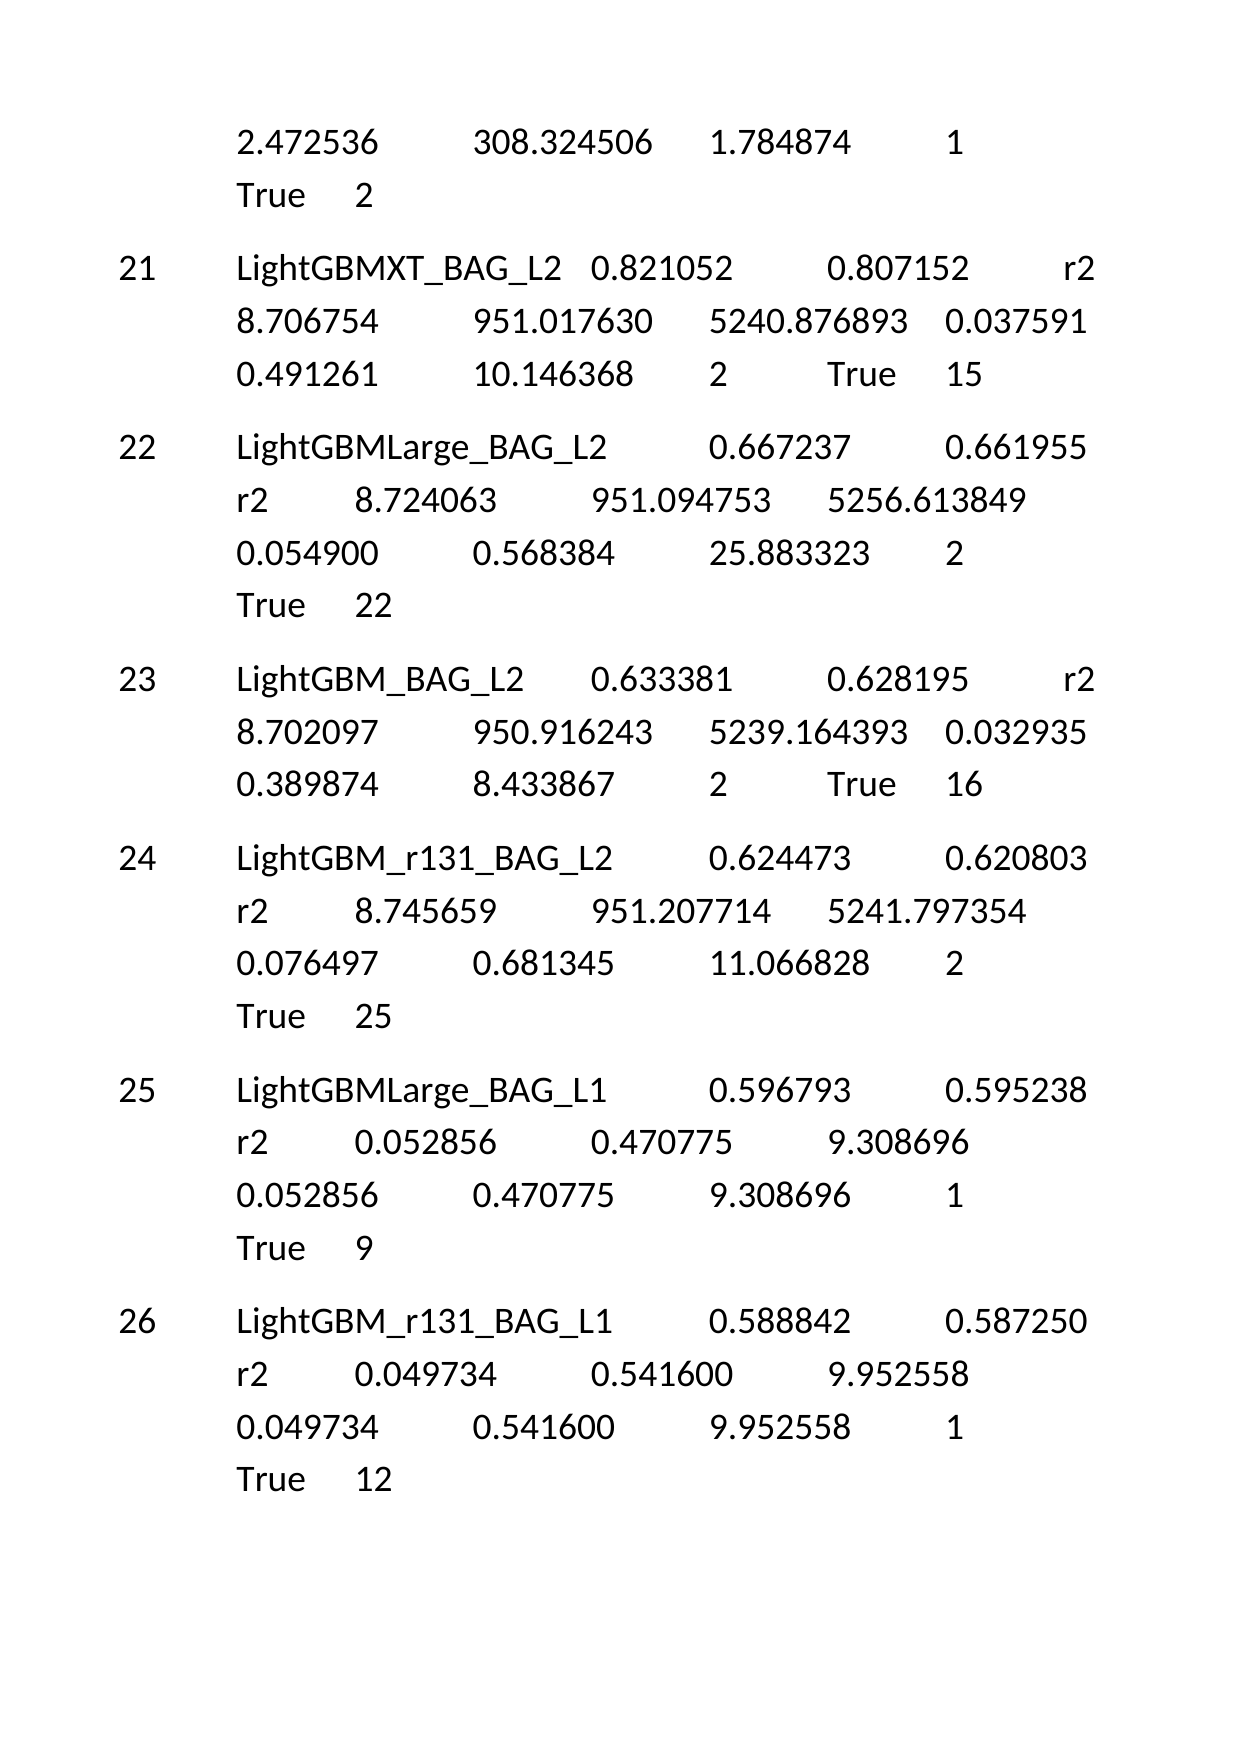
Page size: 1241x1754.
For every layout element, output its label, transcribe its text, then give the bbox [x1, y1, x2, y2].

text 21 LightGBMXT_BAG_L2 0.821052 0.807152 r2 8.706754 951.017630 5240.876893 0.037591 0.491261 10.146368 2 True 15 [118, 244, 1122, 396]
text 22 LightGBMLarge_BAG_L2 0.667237 0.661955 r2 8.724063 951.094753 5256.613849 0.054900 0.568384 25.883323 2 True 22 [118, 423, 1122, 627]
text 24 LightGBM_r131_BAG_L2 0.624473 0.620803 r2 8.745659 951.207714 5241.797354 0.076497 0.681345 11.066828 2 True 25 [118, 834, 1122, 1038]
text 25 LightGBMLarge_BAG_L1 0.596793 0.595238 r2 0.052856 0.470775 9.308696 0.052856 0.470775 9.308696 1 True 9 [118, 1066, 1122, 1269]
text 26 LightGBM_r131_BAG_L1 0.588842 0.587250 r2 0.049734 0.541600 9.952558 0.049734 0.541600 9.952558 1 True 12 [118, 1297, 1122, 1501]
text 23 LightGBM_BAG_L2 0.633381 0.628195 r2 8.702097 950.916243 5239.164393 0.032935 0.389874 8.433867 2 True 16 [118, 655, 1122, 806]
text 2.472536 308.324506 1.784874 1 True 2 [118, 118, 1122, 217]
